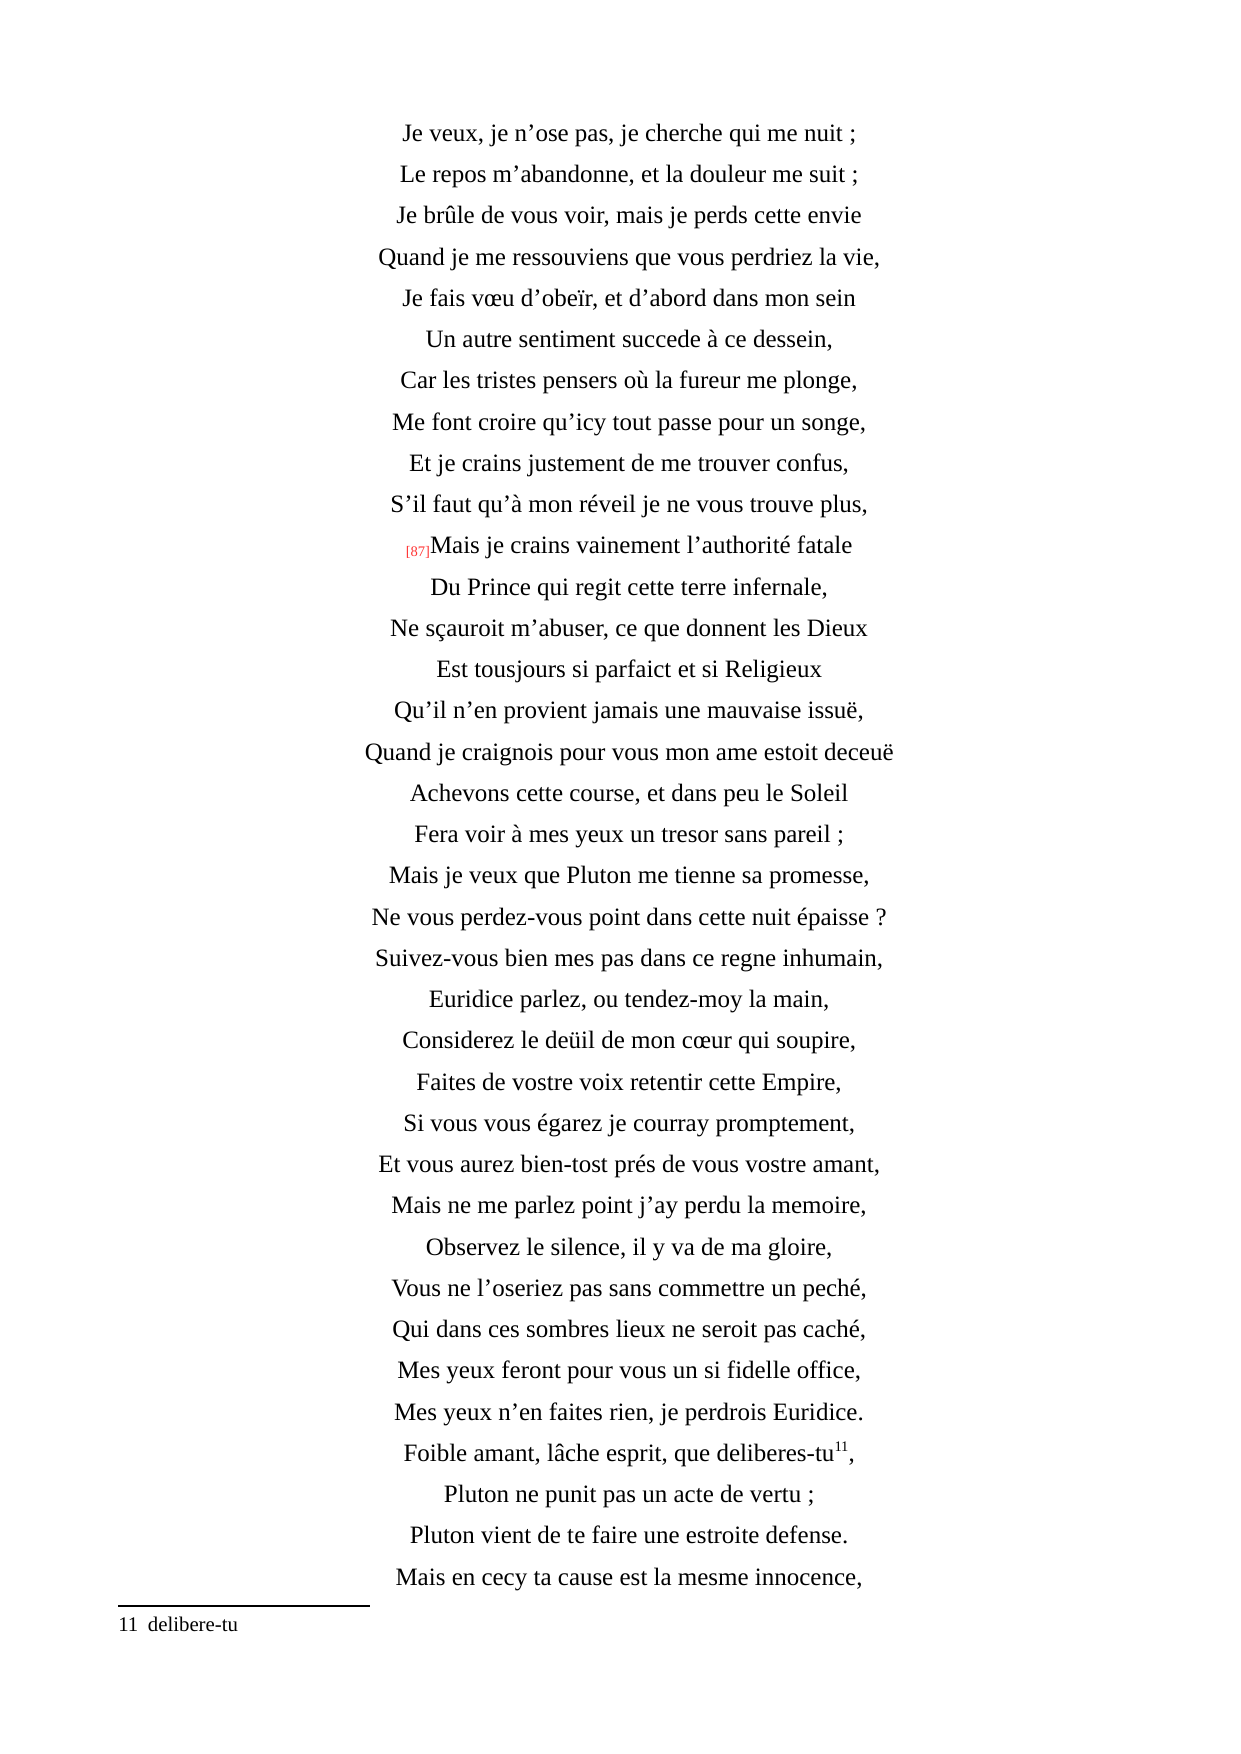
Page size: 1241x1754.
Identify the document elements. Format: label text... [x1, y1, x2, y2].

text Foible amant, lâche esprit, que deliberes-tu, [118, 1438, 1122, 1467]
text Du Prince qui regit cette terre infernale, [118, 572, 1122, 601]
text Mais je veux que Pluton me tienne sa promesse, [118, 861, 1122, 889]
text Et vous aurez bien-tost prés de vous vostre amant, [118, 1149, 1122, 1178]
text Suivez-vous bien mes pas dans ce regne inhumain, [118, 943, 1122, 972]
text Vous ne l’oseriez pas sans commettre un peché, [118, 1273, 1122, 1302]
text Mais ne me parlez point j’ay perdu la memoire, [118, 1191, 1122, 1219]
text Quand je me ressouviens que vous perdriez la vie, [118, 242, 1122, 271]
text Pluton vient de te faire une estroite defense. [118, 1521, 1122, 1549]
text Je brûle de vous voir, mais je perds cette envie [118, 201, 1122, 229]
text Mes yeux n’en faites rien, je perdrois Euridice. [118, 1397, 1122, 1426]
text Et je crains justement de me trouver confus, [118, 448, 1122, 477]
text Mes yeux feront pour vous un si fidelle office, [118, 1356, 1122, 1384]
text delibere-tu [118, 1612, 1122, 1636]
text Me font croire qu’icy tout passe pour un songe, [118, 407, 1122, 436]
text Considerez le deüil de mon cœur qui soupire, [118, 1026, 1122, 1054]
text S’il faut qu’à mon réveil je ne vous trouve plus, [118, 489, 1122, 518]
text Si vous vous égarez je courray promptement, [118, 1108, 1122, 1137]
text Car les tristes pensers où la fureur me plonge, [118, 366, 1122, 394]
text Qui dans ces sombres lieux ne seroit pas caché, [118, 1314, 1122, 1343]
text Est tousjours si parfaict et si Religieux [118, 654, 1122, 683]
text [87]Mais je crains vainement l’authorité fatale [118, 531, 1122, 559]
text Quand je craignois pour vous mon ame estoit deceuë [118, 737, 1122, 766]
text Euridice parlez, ou tendez-moy la main, [118, 984, 1122, 1013]
text Un autre sentiment succede à ce dessein, [118, 324, 1122, 353]
text Observez le silence, il y va de ma gloire, [118, 1232, 1122, 1261]
text Faites de vostre voix retentir cette Empire, [118, 1067, 1122, 1096]
text Qu’il n’en provient jamais une mauvaise issuë, [118, 696, 1122, 724]
text Pluton ne punit pas un acte de vertu ; [118, 1479, 1122, 1508]
text Le repos m’abandonne, et la douleur me suit ; [118, 159, 1122, 188]
text Achevons cette course, et dans peu le Soleil [118, 778, 1122, 807]
text Fera voir à mes yeux un tresor sans pareil ; [118, 819, 1122, 848]
text Mais en cecy ta cause est la mesme innocence, [118, 1562, 1122, 1591]
text Ne sçauroit m’abuser, ce que donnent les Dieux [118, 613, 1122, 642]
text Je veux, je n’ose pas, je cherche qui me nuit ; [118, 118, 1122, 147]
text Je fais vœu d’obeïr, et d’abord dans mon sein [118, 283, 1122, 312]
text Ne vous perdez-vous point dans cette nuit épaisse ? [118, 902, 1122, 931]
